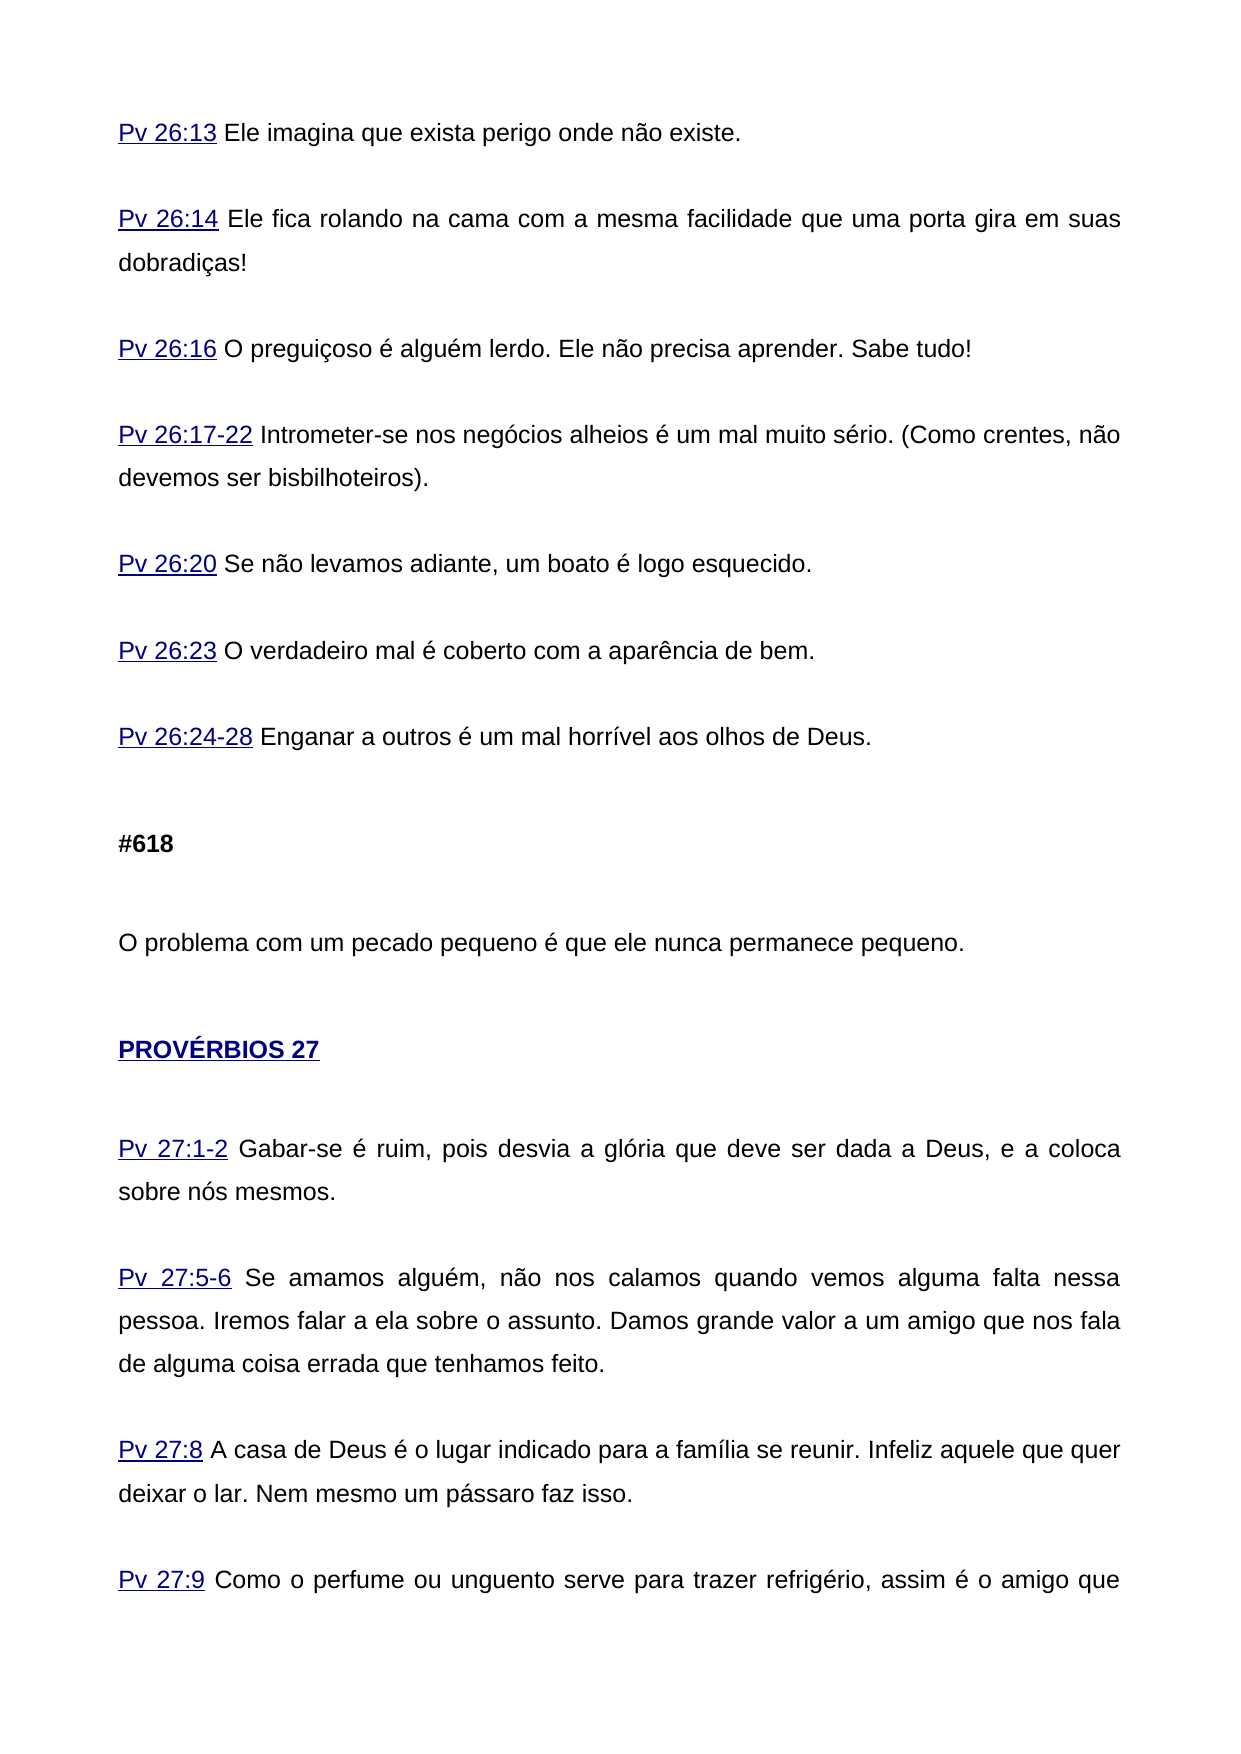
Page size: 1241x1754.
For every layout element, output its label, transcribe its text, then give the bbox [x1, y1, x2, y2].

text Pv 26:20 Se não levamos adiante, um boato é logo esquecido. [118, 549, 1122, 578]
text Pv 26:24-28 Enganar a outros é um mal horrível aos olhos de Deus. [118, 722, 1122, 751]
text Pv 26:16 O preguiçoso é alguém lerdo. Ele não precisa aprender. Sabe tudo! [118, 334, 1122, 362]
text Pv 26:23 O verdadeiro mal é coberto com a aparência de bem. [118, 636, 1122, 664]
subtitle PROVÉRBIOS 27 [118, 1035, 1122, 1063]
subtitle #618 [118, 829, 1122, 858]
text Pv 27:5-6 Se amamos alguém, não nos calamos quando vemos alguma falta nessa pessoa. Iremos falar a ela sobre o assunto. Damos grande valor a um amigo que nos fala de alguma coisa errada que tenhamos feito. [118, 1263, 1122, 1378]
text Pv 26:13 Ele imagina que exista perigo onde não existe. [118, 118, 1122, 147]
text Pv 26:17-22 Intrometer-se nos negócios alheios é um mal muito sério. (Como crentes, não devemos ser bisbilhoteiros). [118, 420, 1122, 492]
text Pv 27:1-2 Gabar-se é ruim, pois desvia a glória que deve ser dada a Deus, e a coloca sobre nós mesmos. [118, 1133, 1122, 1205]
text Pv 26:14 Ele fica rolando na cama com a mesma facilidade que uma porta gira em suas dobradiças! [118, 204, 1122, 276]
text Pv 27:9 Como o perfume ou unguento serve para trazer refrigério, assim é o amigo que [118, 1565, 1122, 1593]
text Pv 27:8 A casa de Deus é o lugar indicado para a família se reunir. Infeliz aquele que quer deixar o lar. Nem mesmo um pássaro faz isso. [118, 1435, 1122, 1507]
text O problema com um pecado pequeno é que ele nunca permanece pequeno. [118, 928, 1122, 956]
